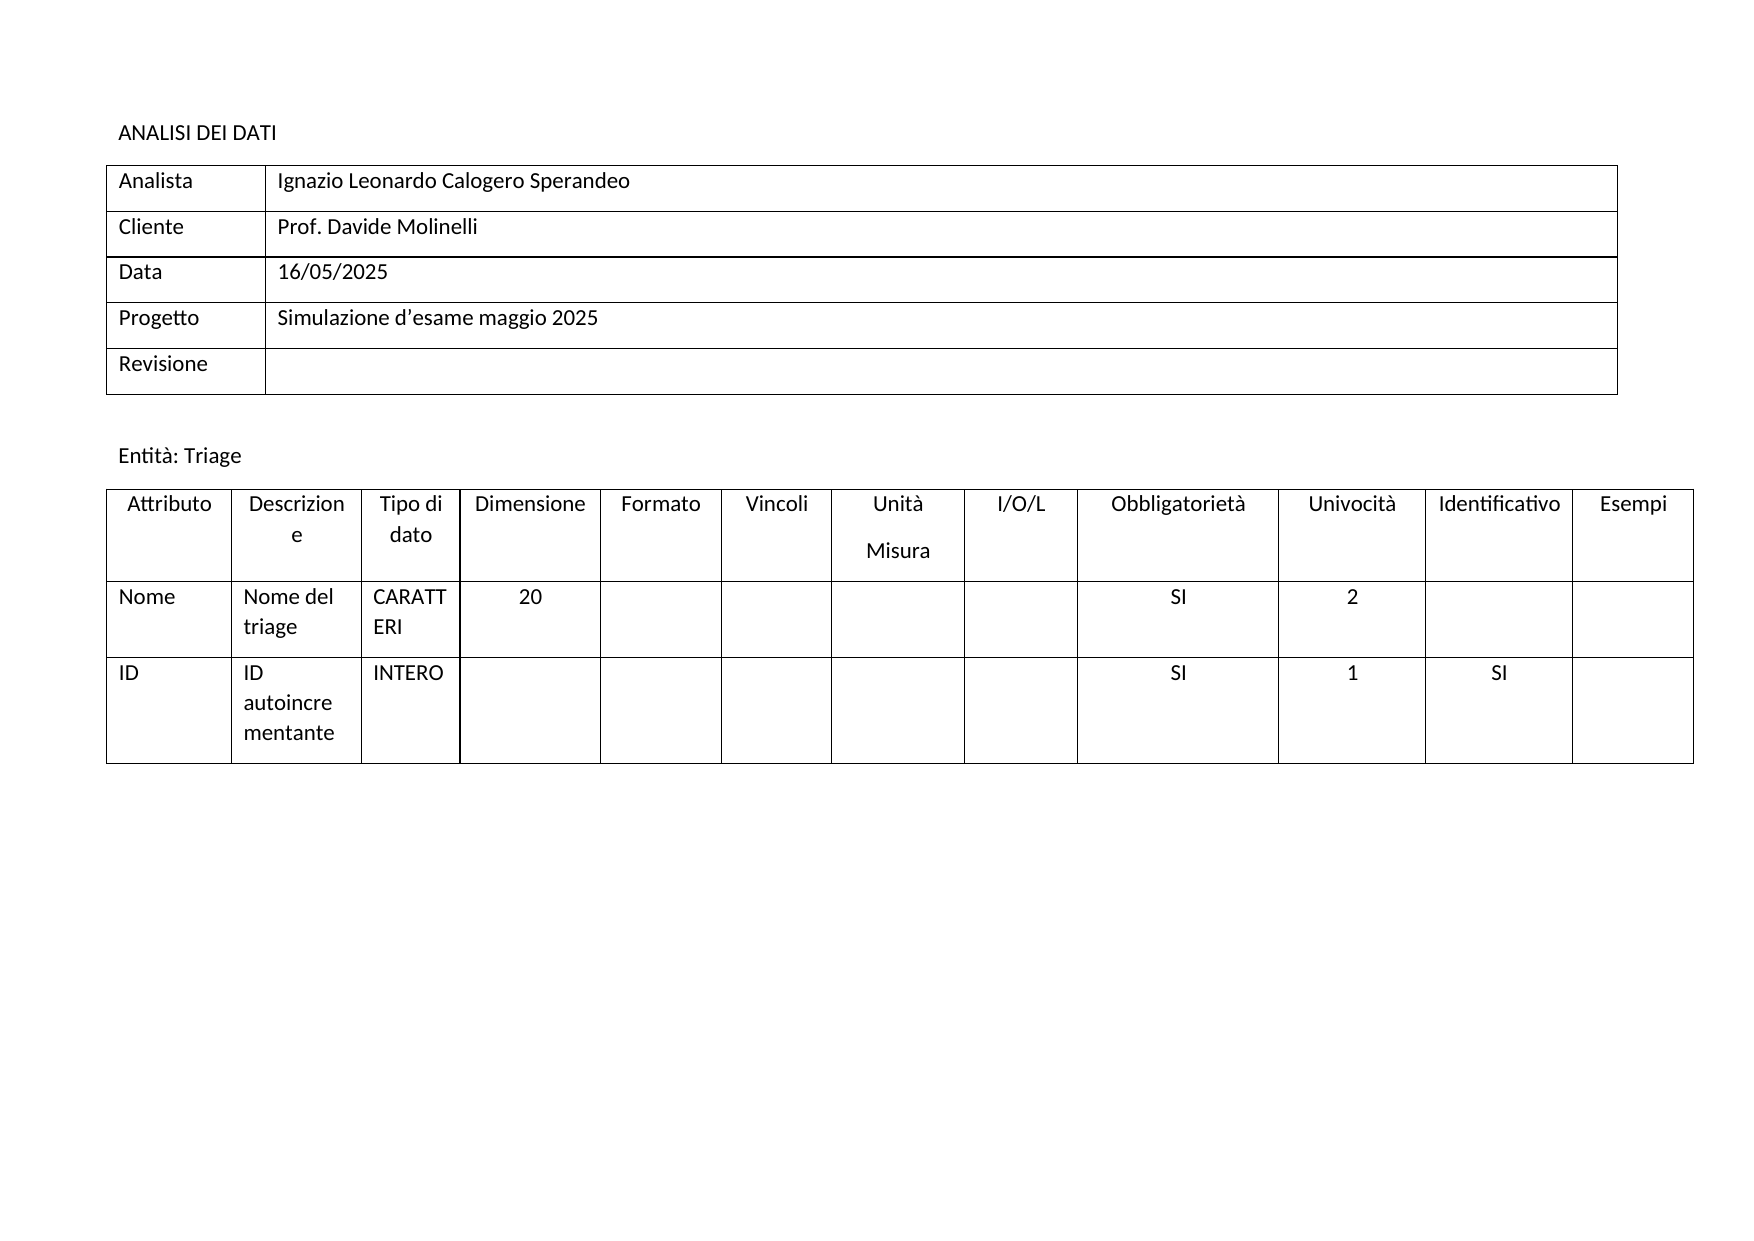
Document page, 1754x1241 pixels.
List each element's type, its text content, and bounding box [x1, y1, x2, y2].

text Entità: Triage [118, 442, 1606, 469]
table_cell 16/05/2025 [266, 258, 1617, 302]
table_cell [1573, 658, 1693, 763]
table_header Identificativo [1426, 490, 1572, 581]
table_cell [832, 658, 964, 763]
table_cell [266, 349, 1617, 394]
table_cell ID autoincrementante [232, 658, 361, 763]
table_cell Progetto [107, 303, 265, 348]
table_cell 1 [1279, 658, 1425, 763]
table_cell CARATTERI [362, 582, 459, 657]
table_cell SI [1426, 658, 1572, 763]
table_header Esempi [1573, 490, 1693, 581]
table_cell [832, 582, 964, 657]
table_cell Data [107, 258, 265, 302]
table_cell SI [1078, 658, 1278, 763]
table_header Obbligatorietà [1078, 490, 1278, 581]
table_header Formato [601, 490, 721, 581]
table_cell 20 [461, 582, 600, 657]
table_header I/O/L [965, 490, 1077, 581]
table_header Tipo di dato [362, 490, 459, 581]
table_header Descrizione [232, 490, 361, 581]
table_cell [461, 658, 600, 763]
table_header Attributo [107, 490, 231, 581]
table_cell Revisione [107, 349, 265, 394]
table_header Analista [107, 166, 265, 211]
table_cell [601, 582, 721, 657]
table_cell [1573, 582, 1693, 657]
table_header Unità Misura [832, 490, 964, 581]
table_cell Simulazione d’esame maggio 2025 [266, 303, 1617, 348]
table_header Dimensione [461, 490, 600, 581]
table_cell Cliente [107, 212, 265, 256]
text ANALISI DEI DATI [118, 118, 1606, 146]
table_cell Nome [107, 582, 231, 657]
table_cell [965, 582, 1077, 657]
table_cell 2 [1279, 582, 1425, 657]
table_header Univocità [1279, 490, 1425, 581]
table_cell [601, 658, 721, 763]
table_cell Nome del triage [232, 582, 361, 657]
table_cell ID [107, 658, 231, 763]
table_cell [965, 658, 1077, 763]
table_header Ignazio Leonardo Calogero Sperandeo [266, 166, 1617, 211]
table_cell [722, 582, 831, 657]
table_cell SI [1078, 582, 1278, 657]
table_cell INTERO [362, 658, 459, 763]
table_header Vincoli [722, 490, 831, 581]
table_cell [722, 658, 831, 763]
table_cell Prof. Davide Molinelli [266, 212, 1617, 256]
table_cell [1426, 582, 1572, 657]
